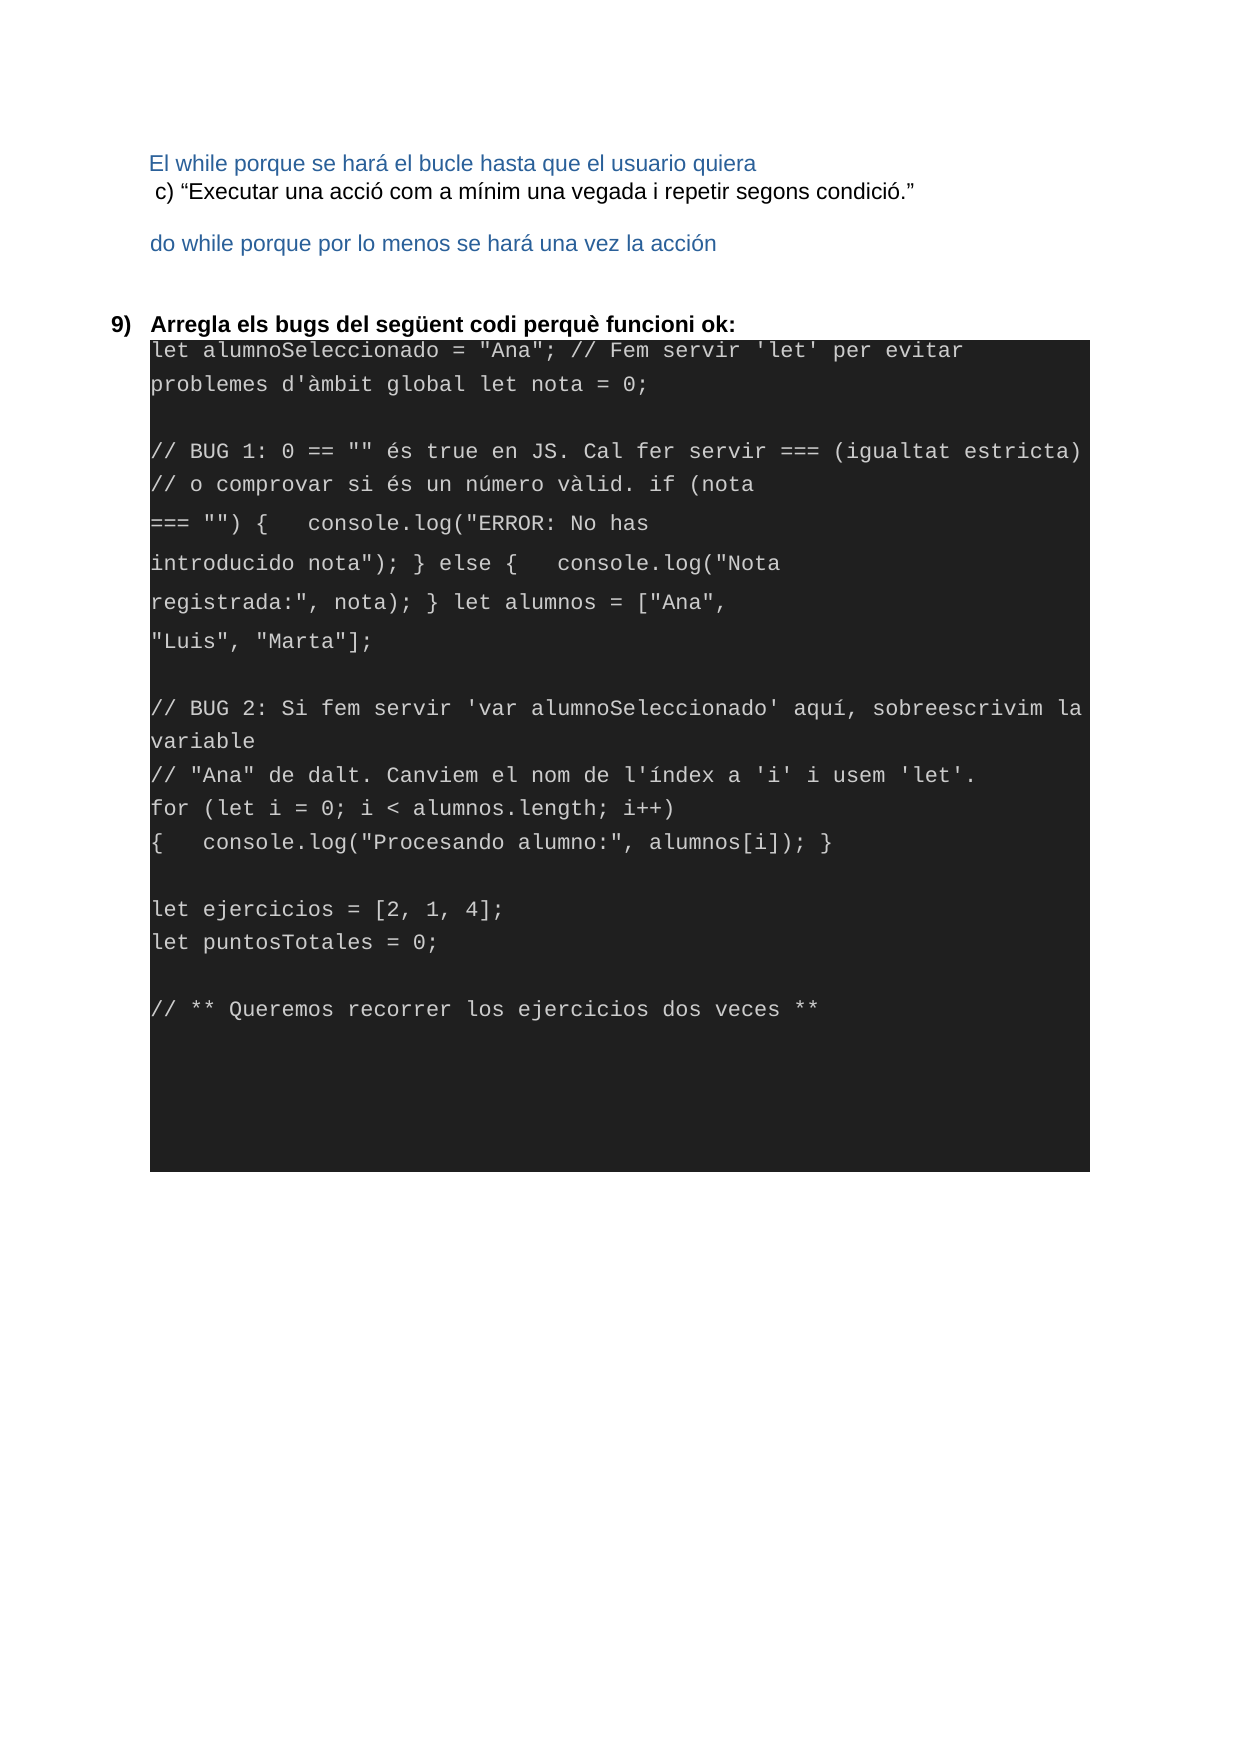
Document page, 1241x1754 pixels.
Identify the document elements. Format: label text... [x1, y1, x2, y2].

text El while porque se hará el bucle hasta que el usuario quiera [149, 150, 835, 176]
text c) “Executar una acció com a mínim una vegada i repetir segons condició.” do while porque por lo menos se hará una vez la acción [149, 178, 941, 256]
table_header let alumnoSeleccionado = "Ana"; // Fem servir 'let' per evitar problemes d'àmbit global let nota = 0; // BUG 1: 0 == "" és true en JS. Cal fer servir === (igualtat estricta) // o comprovar si és un número vàlid. if (nota === "") { console.log("ERROR: No has introducido nota"); } else { console.log("Nota registrada:", nota); } let alumnos = ["Ana", "Luis", "Marta"]; // BUG 2: Si fem servir 'var alumnoSeleccionado' aquí, sobreescrivim la variable // "Ana" de dalt. Canviem el nom de l'índex a 'i' i usem 'let'. for (let i = 0; i < alumnos.length; i++) { console.log("Procesando alumno:", alumnos[i]); } let ejercicios = [2, 1, 4]; let puntosTotales = 0; // ** Queremos recorrer los ejercicios dos veces ** [150, 340, 1090, 1172]
list Arregla els bugs del següent codi perquè funcioni ok: [111, 311, 1095, 337]
